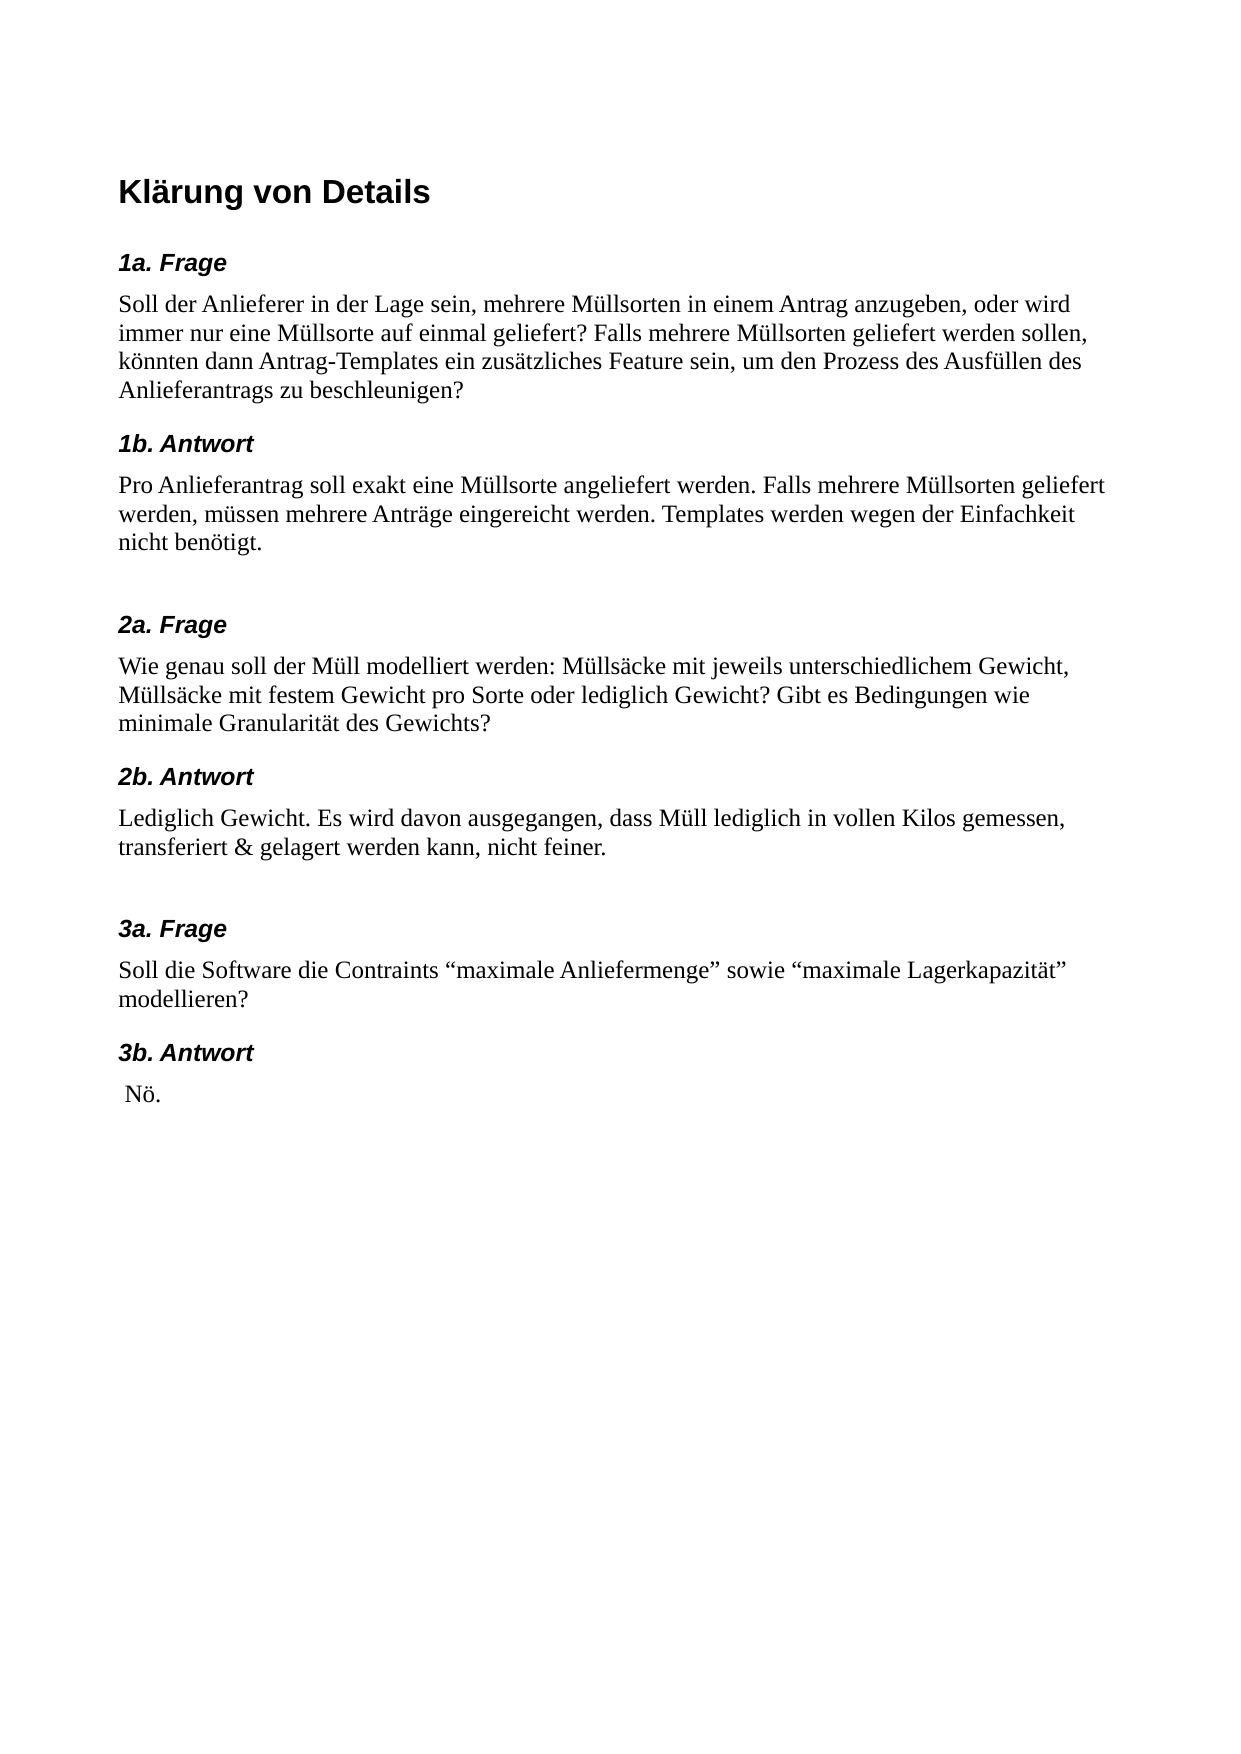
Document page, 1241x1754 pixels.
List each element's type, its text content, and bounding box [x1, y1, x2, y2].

subtitle 3b. Antwort [118, 1038, 1122, 1067]
text Soll der Anlieferer in der Lage sein, mehrere Müllsorten in einem Antrag anzugeben, oder wird immer nur eine Müllsorte auf einmal geliefert? Falls mehrere Müllsorten geliefert werden sollen, könnten dann Antrag-Templates ein zusätzliches Feature sein, um den Prozess des Ausfüllen des Anlieferantrags zu beschleunigen? [118, 289, 1122, 404]
subtitle 2a. Frage [118, 610, 1122, 638]
text Lediglich Gewicht. Es wird davon ausgegangen, dass Müll lediglich in vollen Kilos gemessen, transferiert & gelagert werden kann, nicht feiner. [118, 803, 1122, 861]
text Nö. [118, 1079, 1122, 1108]
text Soll die Software die Contraints “maximale Anliefermenge” sowie “maximale Lagerkapazität” modellieren? [118, 956, 1122, 1013]
subtitle 3a. Frage [118, 914, 1122, 943]
text Wie genau soll der Müll modelliert werden: Müllsäcke mit jeweils unterschiedlichem Gewicht, Müllsäcke mit festem Gewicht pro Sorte oder lediglich Gewicht? Gibt es Bedingungen wie minimale Granularität des Gewichts? [118, 651, 1122, 737]
subtitle 1b. Antwort [118, 429, 1122, 457]
text Pro Anlieferantrag soll exakt eine Müllsorte angeliefert werden. Falls mehrere Müllsorten geliefert werden, müssen mehrere Anträge eingereicht werden. Templates werden wegen der Einfachkeit nicht benötigt. [118, 470, 1122, 556]
subtitle Klärung von Details [118, 172, 1122, 210]
subtitle 1a. Frage [118, 248, 1122, 276]
subtitle 2b. Antwort [118, 762, 1122, 791]
